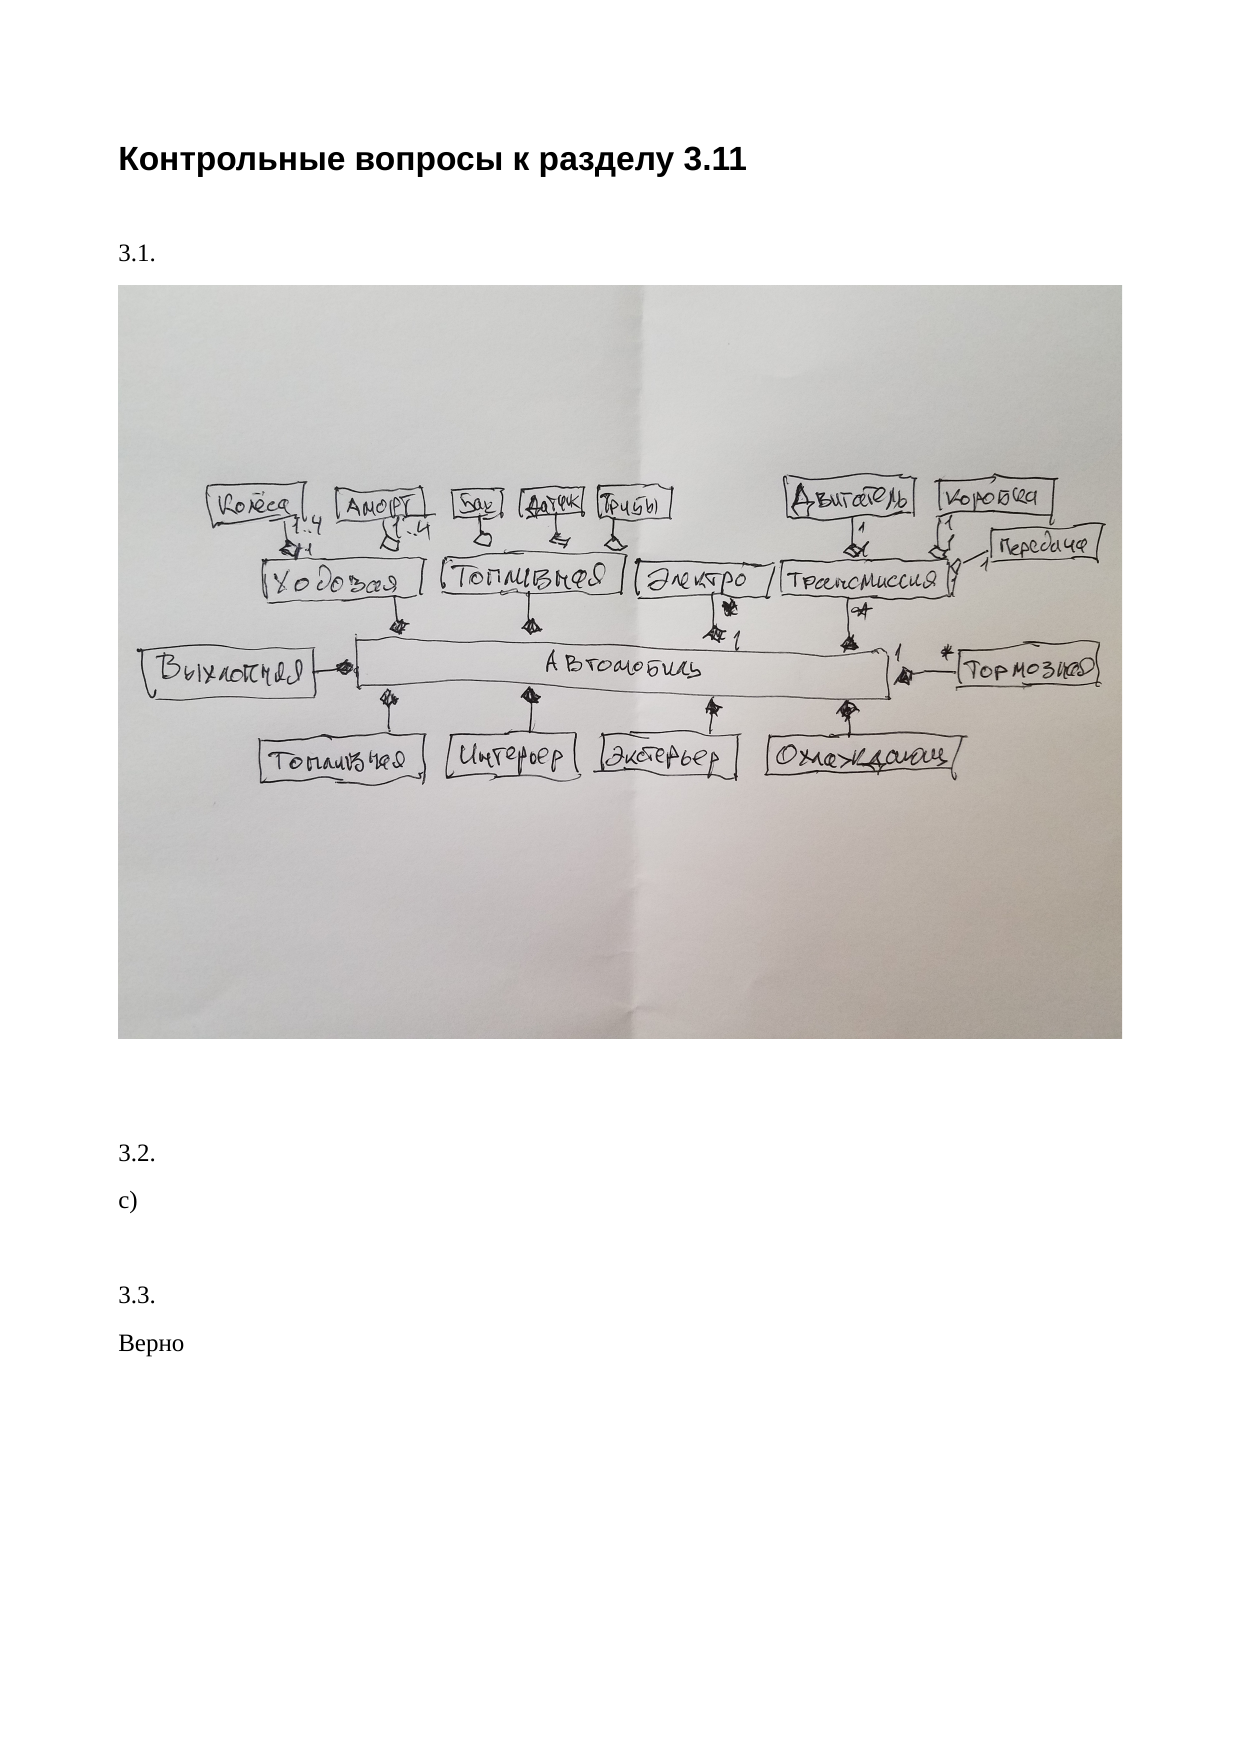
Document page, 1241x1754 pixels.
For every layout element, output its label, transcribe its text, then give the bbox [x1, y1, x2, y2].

text 3.1. [118, 238, 1122, 266]
text 3.2. [118, 1138, 1122, 1166]
text 3.3. [118, 1281, 1122, 1309]
picture [118, 285, 1123, 1039]
text Верно [118, 1328, 1122, 1357]
text с) [118, 1185, 1122, 1214]
subtitle Контрольные вопросы к разделу 3.11 [118, 139, 1122, 178]
